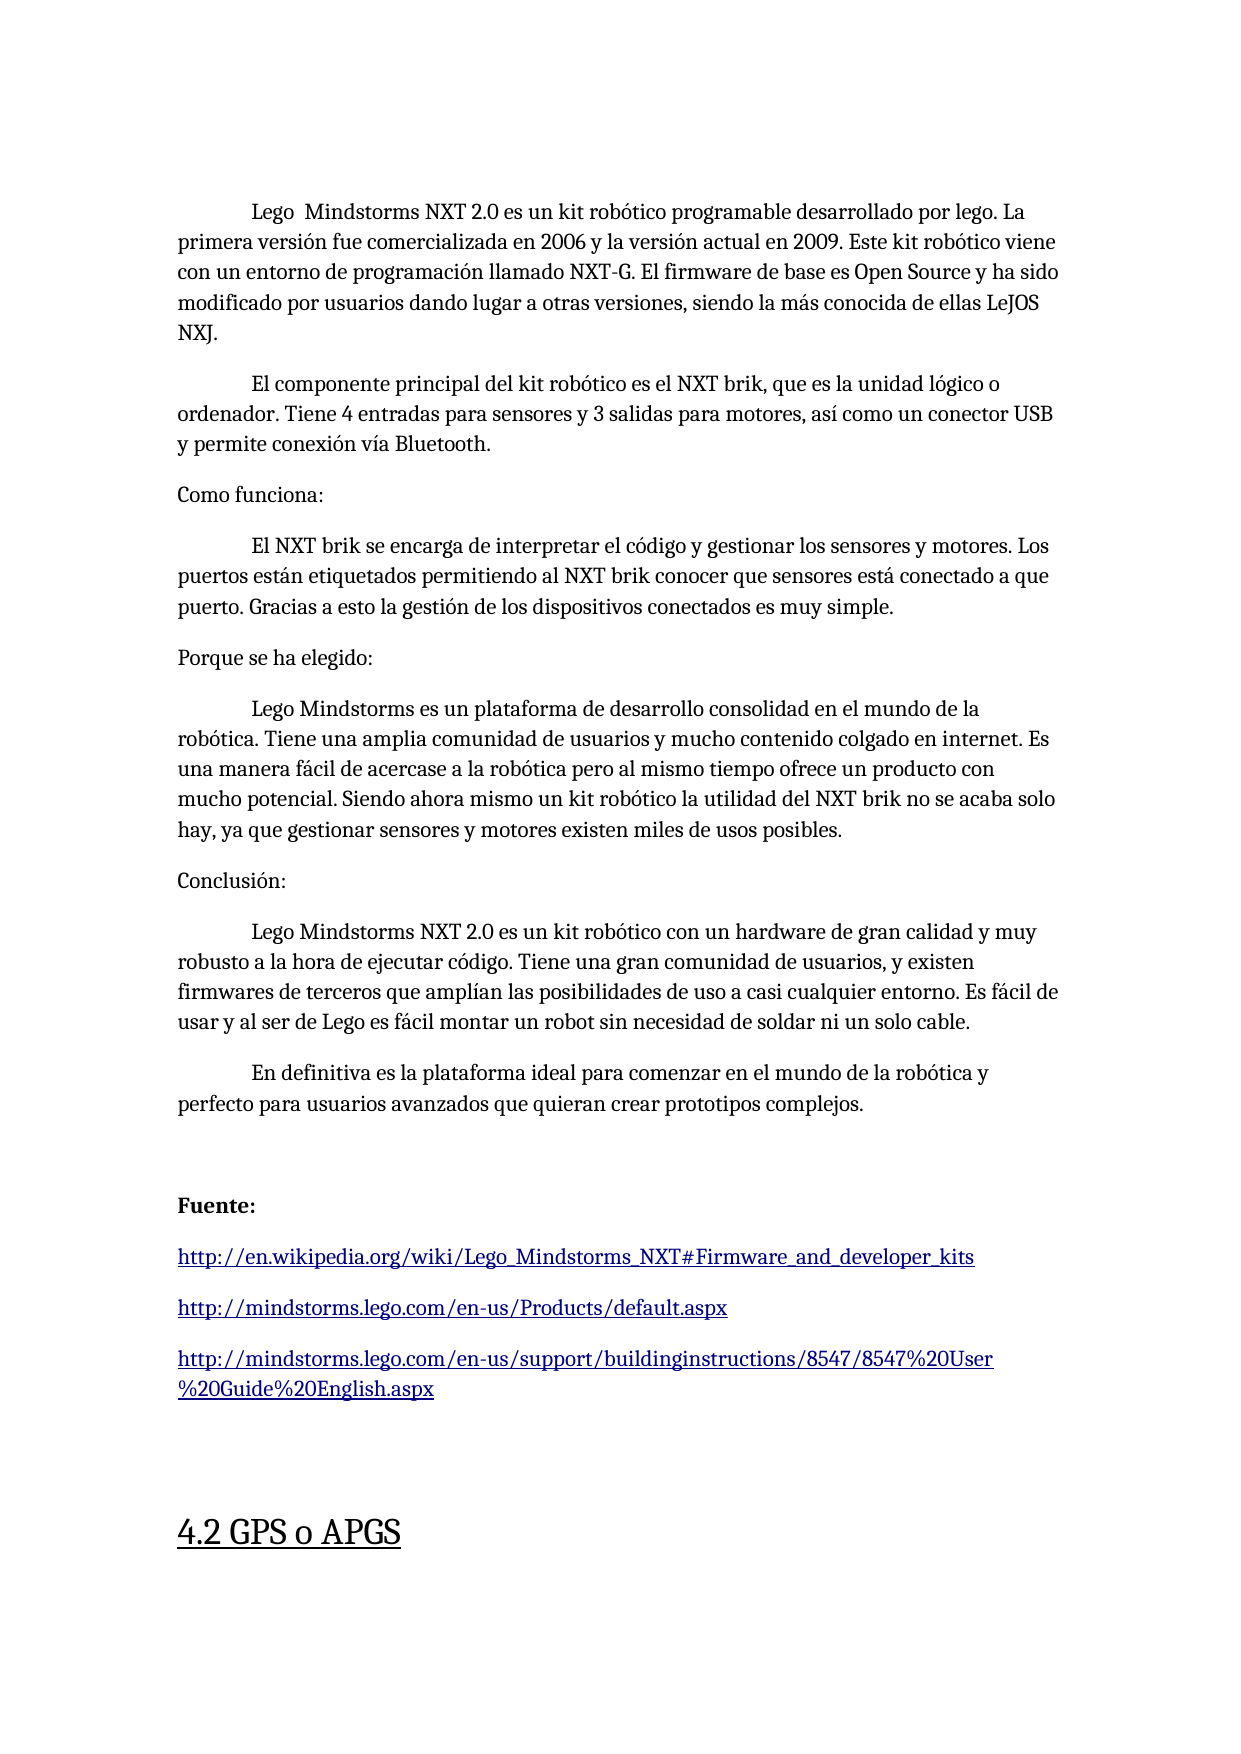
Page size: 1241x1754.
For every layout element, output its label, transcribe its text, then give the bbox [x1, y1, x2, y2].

text http://mindstorms.lego.com/en-us/support/buildinginstructions/8547/8547%20User%20Guide%20English.aspx [177, 1346, 1063, 1402]
text En definitiva es la plataforma ideal para comenzar en el mundo de la robótica y perfecto para usuarios avanzados que quieran crear prototipos complejos. [177, 1060, 1063, 1117]
text http://en.wikipedia.org/wiki/Lego_Mindstorms_NXT#Firmware_and_developer_kits [177, 1243, 1063, 1270]
text Fuente: [177, 1192, 1063, 1219]
text 4.2 GPS o APGS [177, 1510, 1063, 1553]
text Lego Mindstorms es un plataforma de desarrollo consolidad en el mundo de la robótica. Tiene una amplia comunidad de usuarios y mucho contenido colgado en internet. Es una manera fácil de acercase a la robótica pero al mismo tiempo ofrece un producto con mucho potencial. Siendo ahora mismo un kit robótico la utilidad del NXT brik no se acaba solo hay, ya que gestionar sensores y motores existen miles de usos posibles. [177, 696, 1063, 843]
text Porque se ha elegido: [177, 644, 1063, 671]
text El componente principal del kit robótico es el NXT brik, que es la unidad lógico o ordenador. Tiene 4 entradas para sensores y 3 salidas para motores, así como un conector USB y permite conexión vía Bluetooth. [177, 371, 1063, 457]
text Lego Mindstorms NXT 2.0 es un kit robótico con un hardware de gran calidad y muy robusto a la hora de ejecutar código. Tiene una gran comunidad de usuarios, y existen firmwares de terceros que amplían las posibilidades de uso a casi cualquier entorno. Es fácil de usar y al ser de Lego es fácil montar un robot sin necesidad de soldar ni un solo cable. [177, 918, 1063, 1035]
text El NXT brik se encarga de interpretar el código y gestionar los sensores y motores. Los puertos están etiquetados permitiendo al NXT brik conocer que sensores está conectado a que puerto. Gracias a esto la gestión de los dispositivos conectados es muy simple. [177, 533, 1063, 620]
text Como funciona: [177, 482, 1063, 508]
text Lego Mindstorms NXT 2.0 es un kit robótico programable desarrollado por lego. La primera versión fue comercializada en 2006 y la versión actual en 2009. Este kit robótico viene con un entorno de programación llamado NXT-G. El firmware de base es Open Source y ha sido modificado por usuarios dando lugar a otras versiones, siendo la más conocida de ellas LeJOS NXJ. [177, 199, 1063, 346]
text http://mindstorms.lego.com/en-us/Products/default.aspx [177, 1294, 1063, 1321]
text Conclusión: [177, 867, 1063, 894]
